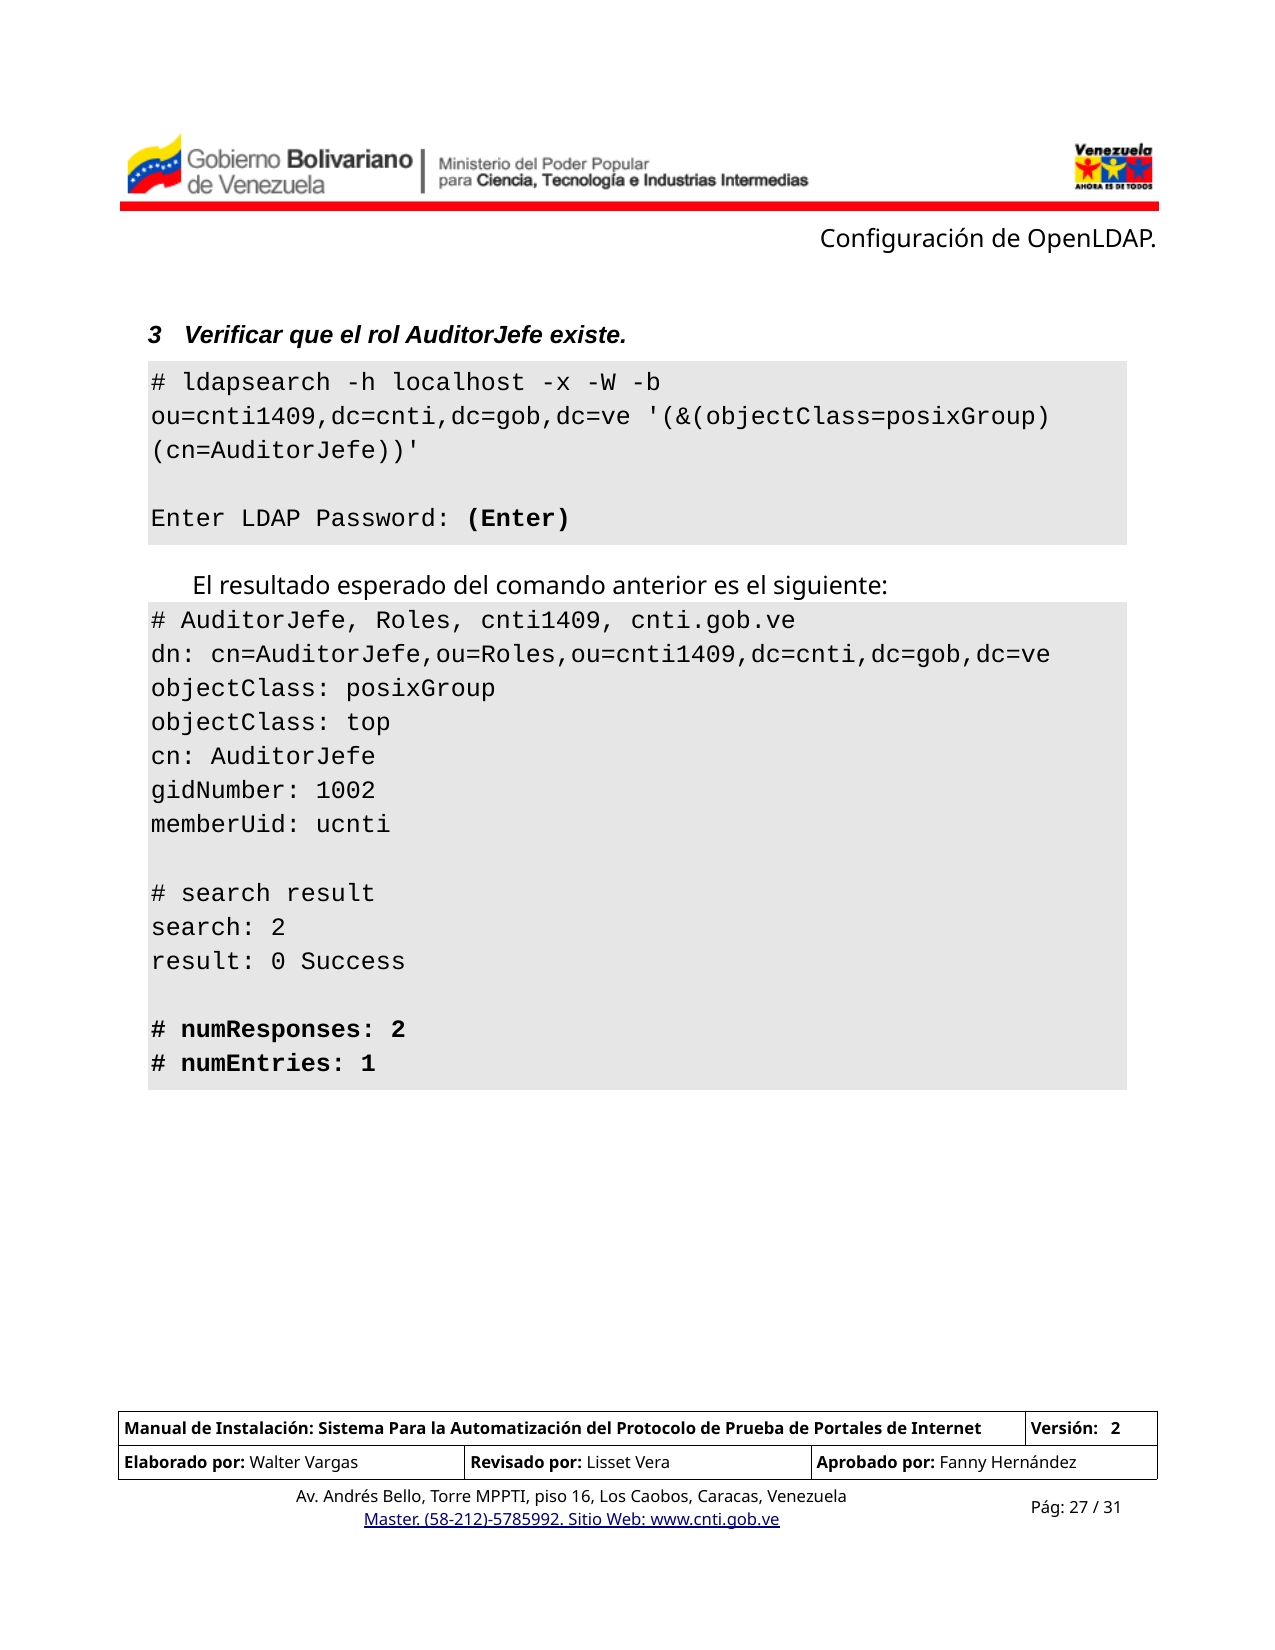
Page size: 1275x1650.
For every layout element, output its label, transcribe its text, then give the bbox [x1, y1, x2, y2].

text # numResponses: 2 [148, 1011, 1127, 1045]
text # AuditorJefe, Roles, cnti1409, cnti.gob.ve [148, 602, 1127, 636]
text gidNumber: 1002 [148, 772, 1127, 806]
text # ldapsearch -h localhost -x -W -b ou=cnti1409,dc=cnti,dc=gob,dc=ve '(&(objectClass=posixGroup)(cn=AuditorJefe))' [148, 361, 1127, 466]
text objectClass: top [148, 704, 1127, 738]
text El resultado esperado del comando anterior es el siguiente: [118, 545, 1157, 602]
picture [120, 125, 1159, 211]
text dn: cn=AuditorJefe,ou=Roles,ou=cnti1409,dc=cnti,dc=gob,dc=ve [148, 636, 1127, 670]
text cn: AuditorJefe [148, 738, 1127, 772]
text # search result [148, 874, 1127, 908]
text memberUid: ucnti [148, 806, 1127, 840]
text Enter LDAP Password: (Enter) [148, 500, 1127, 537]
text # numEntries: 1 [148, 1045, 1127, 1082]
text result: 0 Success [148, 943, 1127, 977]
subtitle Verificar que el rol AuditorJefe existe. [148, 320, 1157, 349]
text objectClass: posixGroup [148, 670, 1127, 704]
text search: 2 [148, 908, 1127, 943]
